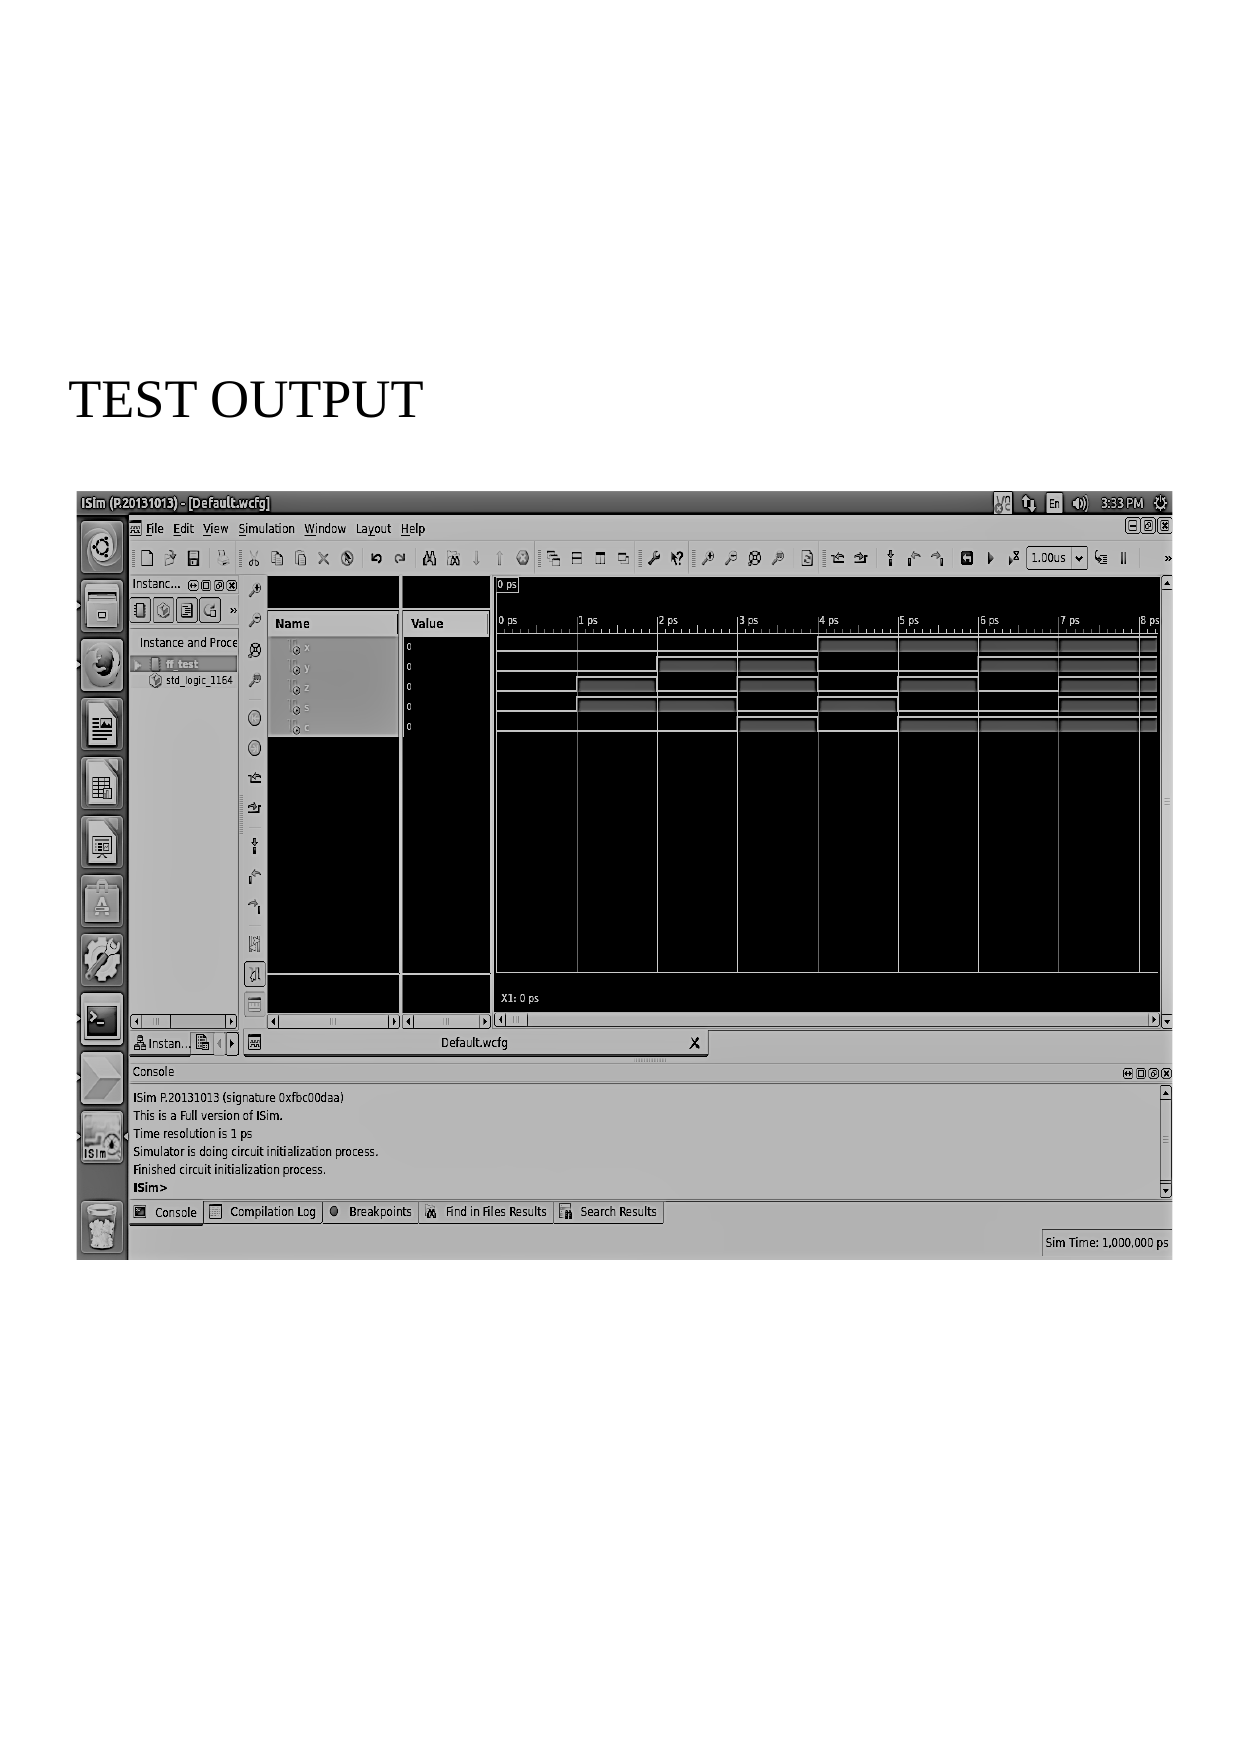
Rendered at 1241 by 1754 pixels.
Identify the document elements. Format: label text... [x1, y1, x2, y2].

picture [76, 491, 1173, 1260]
text TEST OUTPUT [68, 367, 1193, 429]
